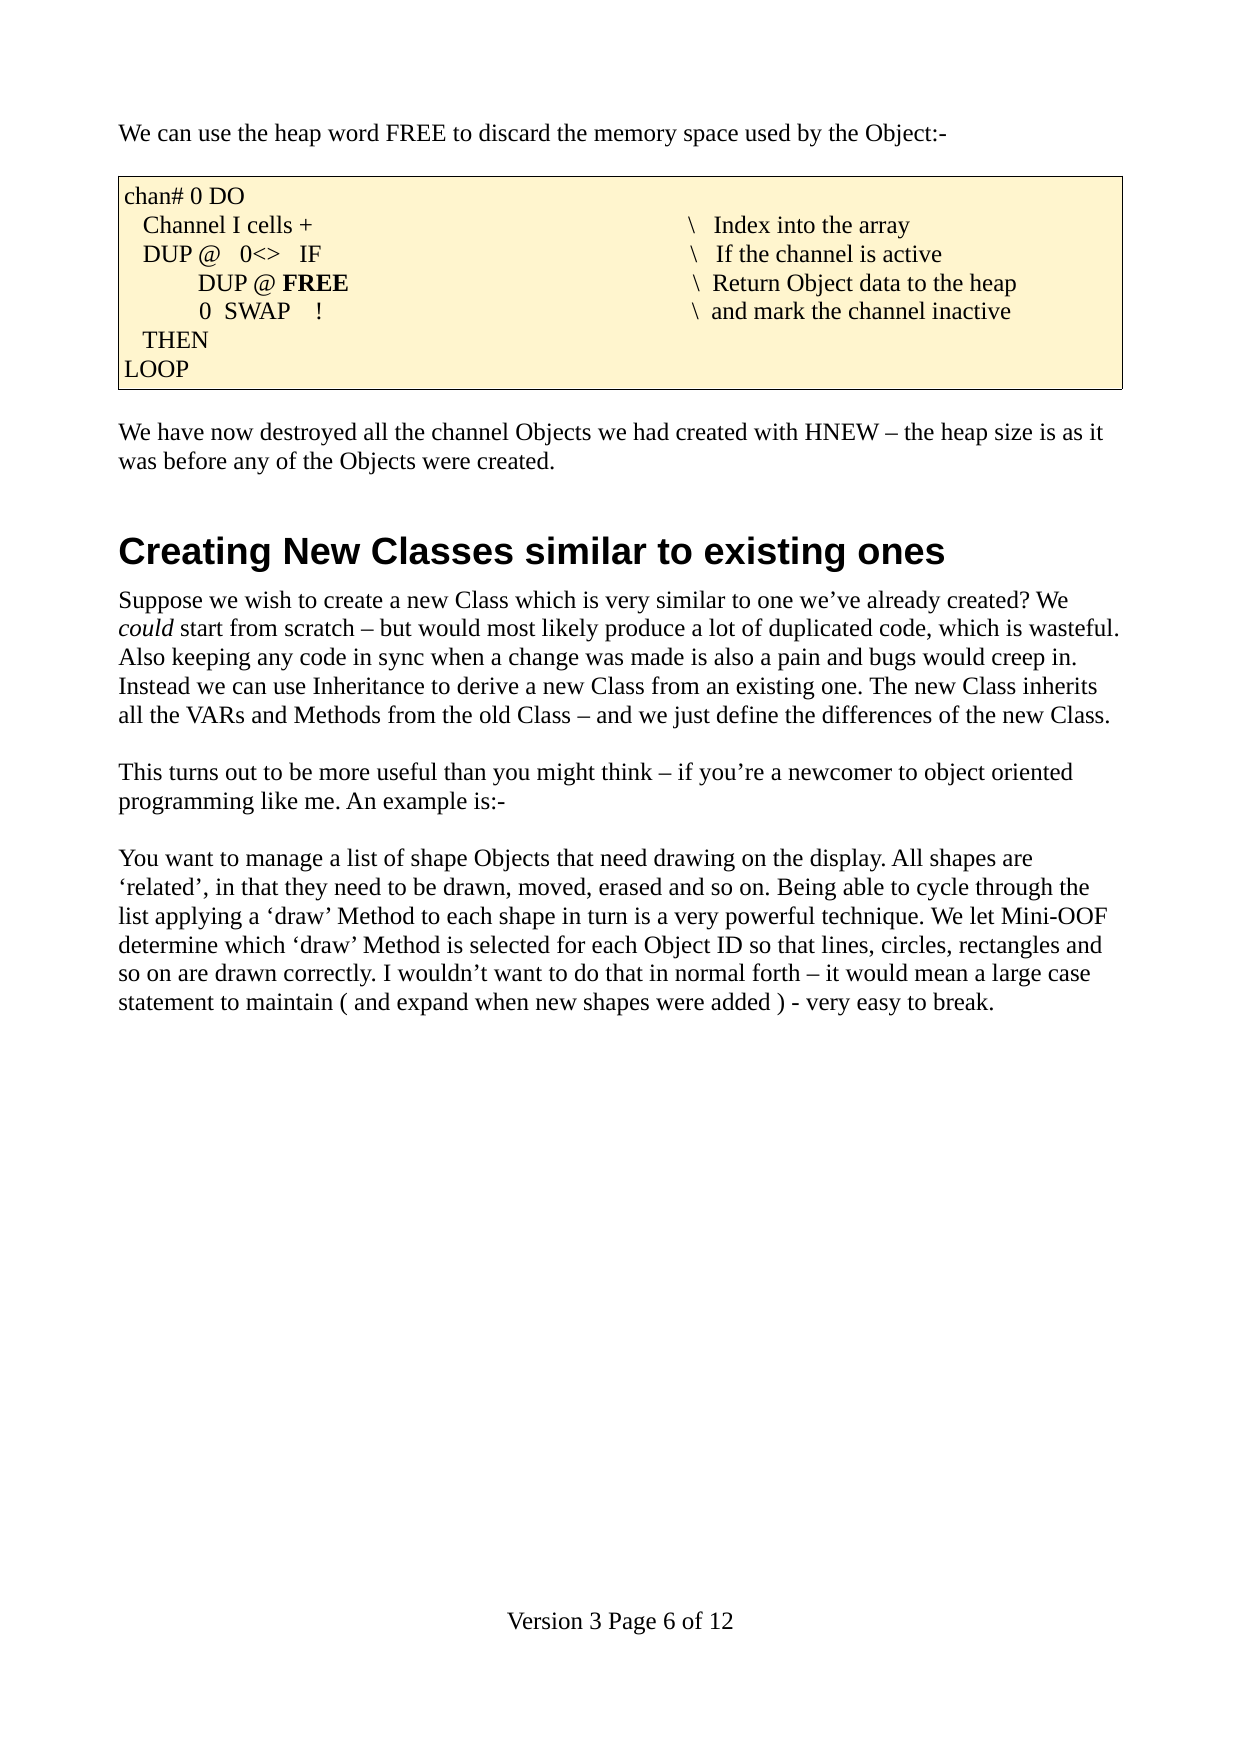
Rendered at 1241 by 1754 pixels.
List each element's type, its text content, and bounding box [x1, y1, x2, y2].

text We have now destroyed all the channel Objects we had created with HNEW – the heap size is as it was before any of the Objects were created. [118, 417, 1122, 475]
text You want to manage a list of shape Objects that need drawing on the display. All shapes are ‘related’, in that they need to be drawn, moved, erased and so on. Being able to cycle through the list applying a ‘draw’ Method to each shape in turn is a very powerful technique. We let Mini-OOF determine which ‘draw’ Method is selected for each Object ID so that lines, circles, rectangles and so on are drawn correctly. I wouldn’t want to do that in normal forth – it would mean a large case statement to maintain ( and expand when new shapes were added ) - very easy to break. [118, 843, 1122, 1016]
table_header chan# 0 DO Channel I cells + \ Index into the array DUP @ 0<> IF \ If the channel is active DUP @ FREE \ Return Object data to the heap 0 SWAP ! \ and mark the channel inactive THEN LOOP [119, 177, 1122, 388]
text This turns out to be more useful than you might think – if you’re a newcomer to object oriented programming like me. An example is:- [118, 757, 1122, 815]
text We can use the heap word FREE to discard the memory space used by the Object:- [118, 118, 1122, 147]
subtitle Creating New Classes similar to existing ones [118, 528, 1122, 572]
text Suppose we wish to create a new Class which is very similar to one we’ve already created? We could start from scratch – but would most likely produce a lot of duplicated code, which is wasteful. Also keeping any code in sync when a change was made is also a pain and bugs would creep in. Instead we can use Inheritance to derive a new Class from an existing one. The new Class inherits all the VARs and Methods from the old Class – and we just define the differences of the new Class. [118, 585, 1122, 728]
